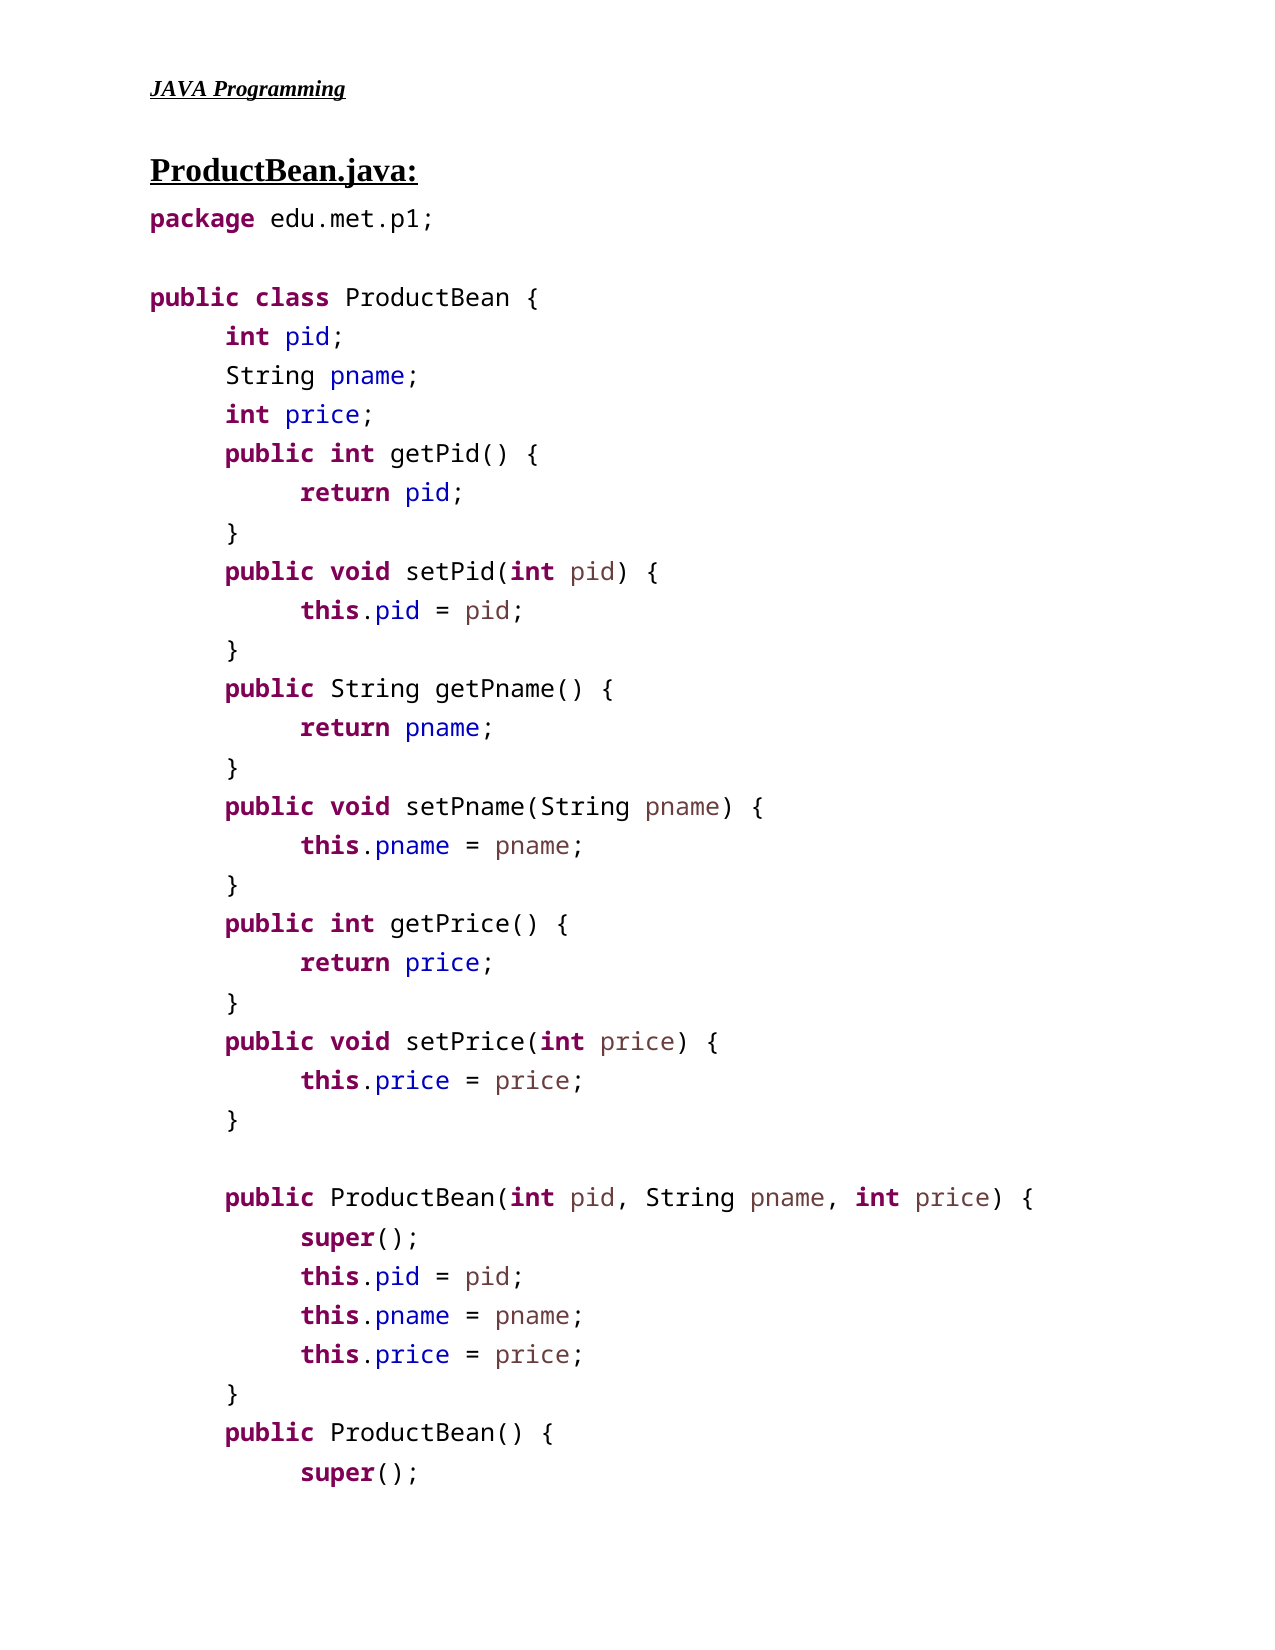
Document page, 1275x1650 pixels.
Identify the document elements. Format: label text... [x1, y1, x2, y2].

text return price; [150, 945, 1125, 979]
text } [150, 867, 1125, 901]
text String pname; [150, 357, 1125, 392]
text public int getPid() { [150, 436, 1125, 470]
text } [150, 749, 1125, 783]
text public void setPname(String pname) { [150, 788, 1125, 822]
text super(); [150, 1219, 1125, 1253]
text } [150, 1376, 1125, 1410]
subtitle ProductBean.java: [150, 150, 1125, 188]
text public String getPname() { [150, 671, 1125, 705]
text public void setPid(int pid) { [150, 553, 1125, 587]
text public class ProductBean { [150, 279, 1125, 313]
text public ProductBean() { [150, 1415, 1125, 1449]
text this.pname = pname; [150, 1297, 1125, 1332]
text this.pid = pid; [150, 592, 1125, 627]
text super(); [150, 1454, 1125, 1488]
text return pid; [150, 475, 1125, 509]
text int pid; [150, 318, 1125, 352]
text return pname; [150, 710, 1125, 744]
text package edu.met.p1; [150, 201, 1125, 235]
text int price; [150, 397, 1125, 431]
text this.price = price; [150, 1337, 1125, 1371]
text public ProductBean(int pid, String pname, int price) { [150, 1180, 1125, 1214]
text this.price = price; [150, 1062, 1125, 1097]
text } [150, 1102, 1125, 1136]
text } [150, 514, 1125, 548]
text this.pid = pid; [150, 1258, 1125, 1292]
text this.pname = pname; [150, 827, 1125, 862]
text } [150, 984, 1125, 1018]
text public void setPrice(int price) { [150, 1023, 1125, 1057]
text } [150, 632, 1125, 666]
text public int getPrice() { [150, 906, 1125, 940]
